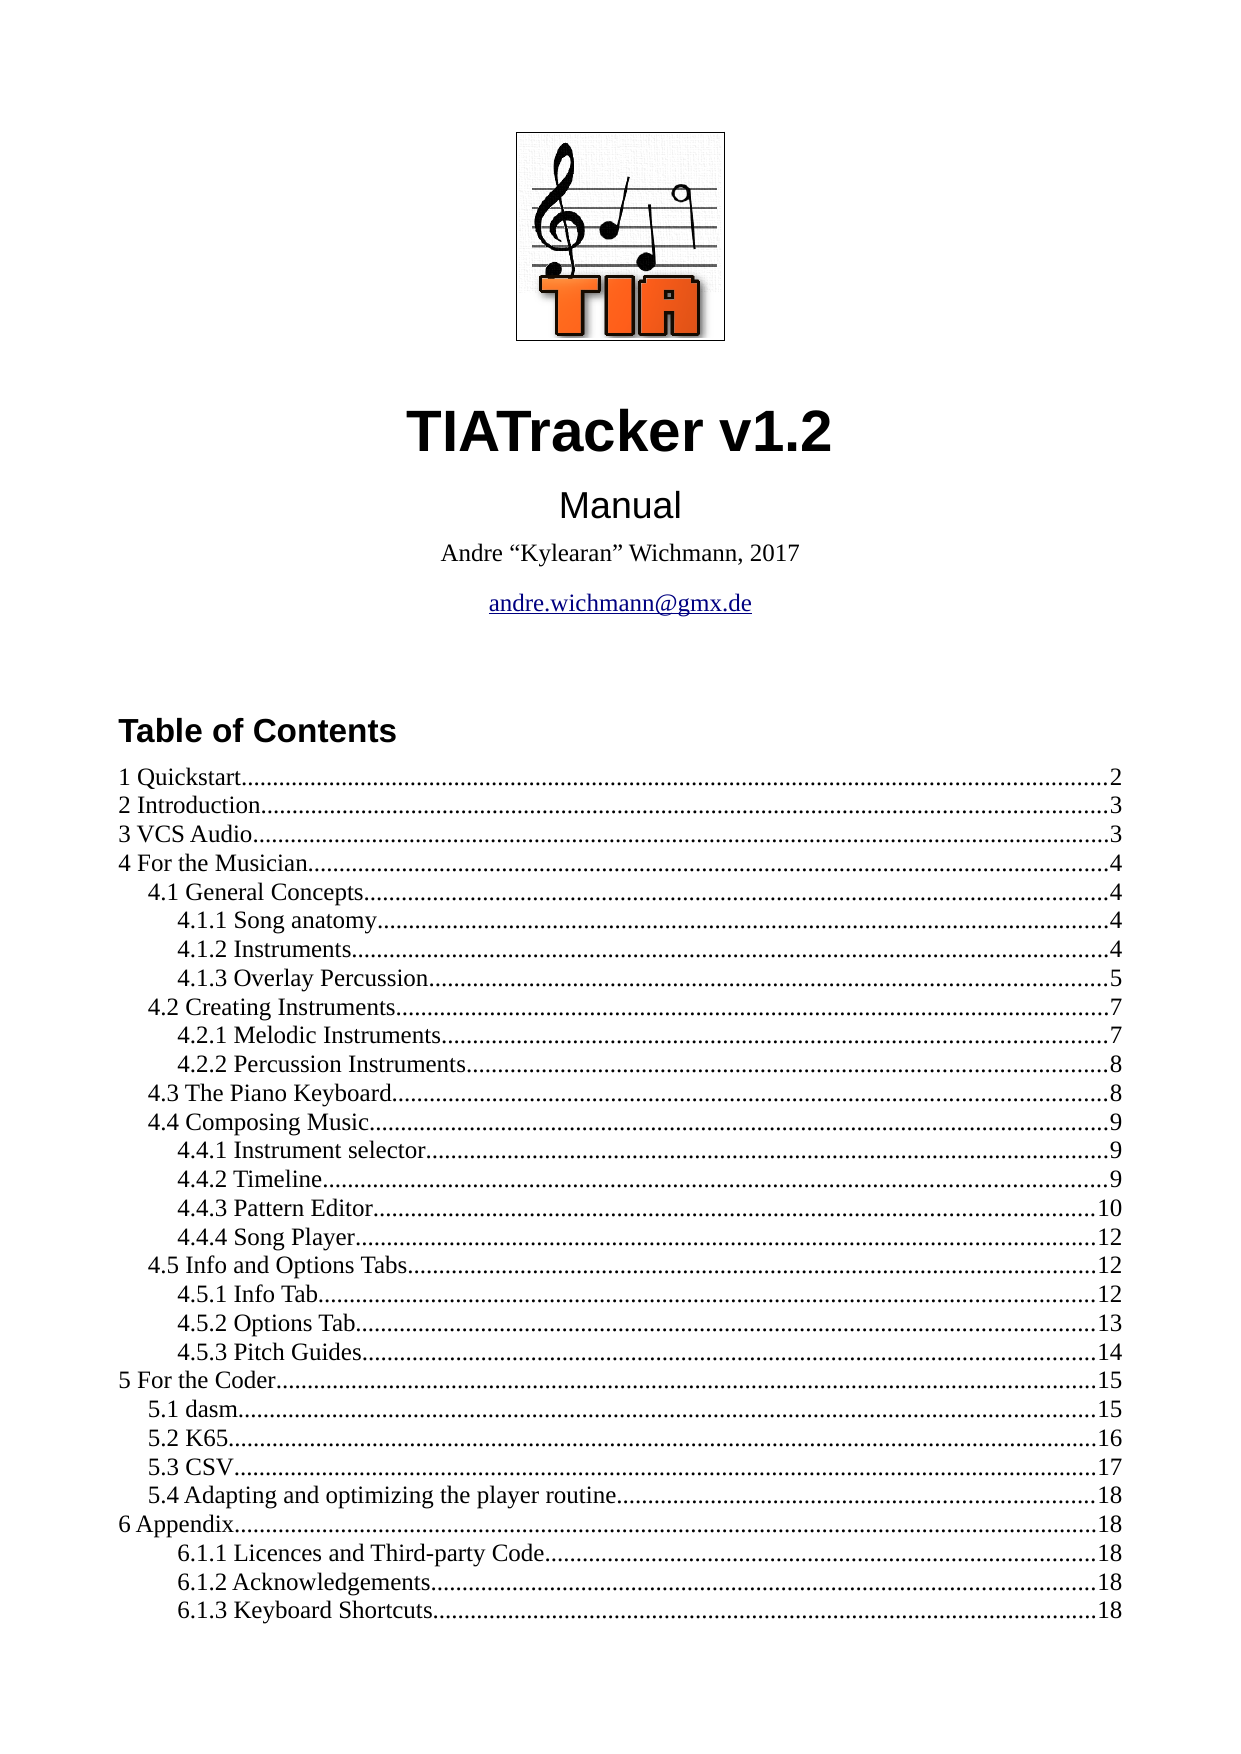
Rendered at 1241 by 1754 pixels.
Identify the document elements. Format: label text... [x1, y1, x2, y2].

title TIATracker v1.2 [118, 397, 1122, 464]
text 4.4.1 Instrument selector 9 [177, 1135, 1122, 1164]
text 5.4 Adapting and optimizing the player routine 18 [148, 1480, 1122, 1509]
text 4.5.1 Info Tab 12 [177, 1279, 1122, 1308]
text 5.2 K65 16 [148, 1423, 1122, 1452]
subtitle Table of Contents [118, 711, 1122, 749]
text 4.2.1 Melodic Instruments 7 [177, 1020, 1122, 1049]
subtitle Manual [118, 483, 1122, 526]
text 4.1 General Concepts 4 [148, 877, 1122, 905]
text 4.1.2 Instruments 4 [177, 934, 1122, 963]
text 5 For the Coder 15 [118, 1365, 1122, 1394]
text 1 Quickstart 2 [118, 762, 1122, 790]
text 6.1.1 Licences and Third-party Code 18 [177, 1538, 1122, 1567]
text 2 Introduction 3 [118, 790, 1122, 819]
text 4.5.3 Pitch Guides 14 [177, 1337, 1122, 1365]
picture [518, 134, 722, 338]
text 6.1.3 Keyboard Shortcuts 18 [177, 1595, 1122, 1624]
text 5.1 dasm 15 [148, 1394, 1122, 1423]
text 4.5 Info and Options Tabs 12 [148, 1250, 1122, 1279]
text Andre “Kylearan” Wichmann, 2017 [118, 538, 1122, 567]
text 3 VCS Audio 3 [118, 819, 1122, 848]
text 4 For the Musician 4 [118, 848, 1122, 877]
text 4.1.3 Overlay Percussion 5 [177, 963, 1122, 992]
text andre.wichmann@gmx.de [118, 588, 1122, 616]
text 4.1.1 Song anatomy 4 [177, 905, 1122, 934]
text 5.3 CSV 17 [148, 1452, 1122, 1480]
text 4.2 Creating Instruments 7 [148, 992, 1122, 1020]
text 4.4 Composing Music 9 [148, 1107, 1122, 1135]
text 4.4.4 Song Player 12 [177, 1222, 1122, 1250]
text 4.3 The Piano Keyboard 8 [148, 1078, 1122, 1107]
text 6 Appendix 18 [118, 1509, 1122, 1538]
text 4.4.3 Pattern Editor 10 [177, 1193, 1122, 1222]
text 4.2.2 Percussion Instruments 8 [177, 1049, 1122, 1078]
text 6.1.2 Acknowledgements 18 [177, 1567, 1122, 1595]
text 4.4.2 Timeline 9 [177, 1164, 1122, 1193]
text 4.5.2 Options Tab 13 [177, 1308, 1122, 1337]
